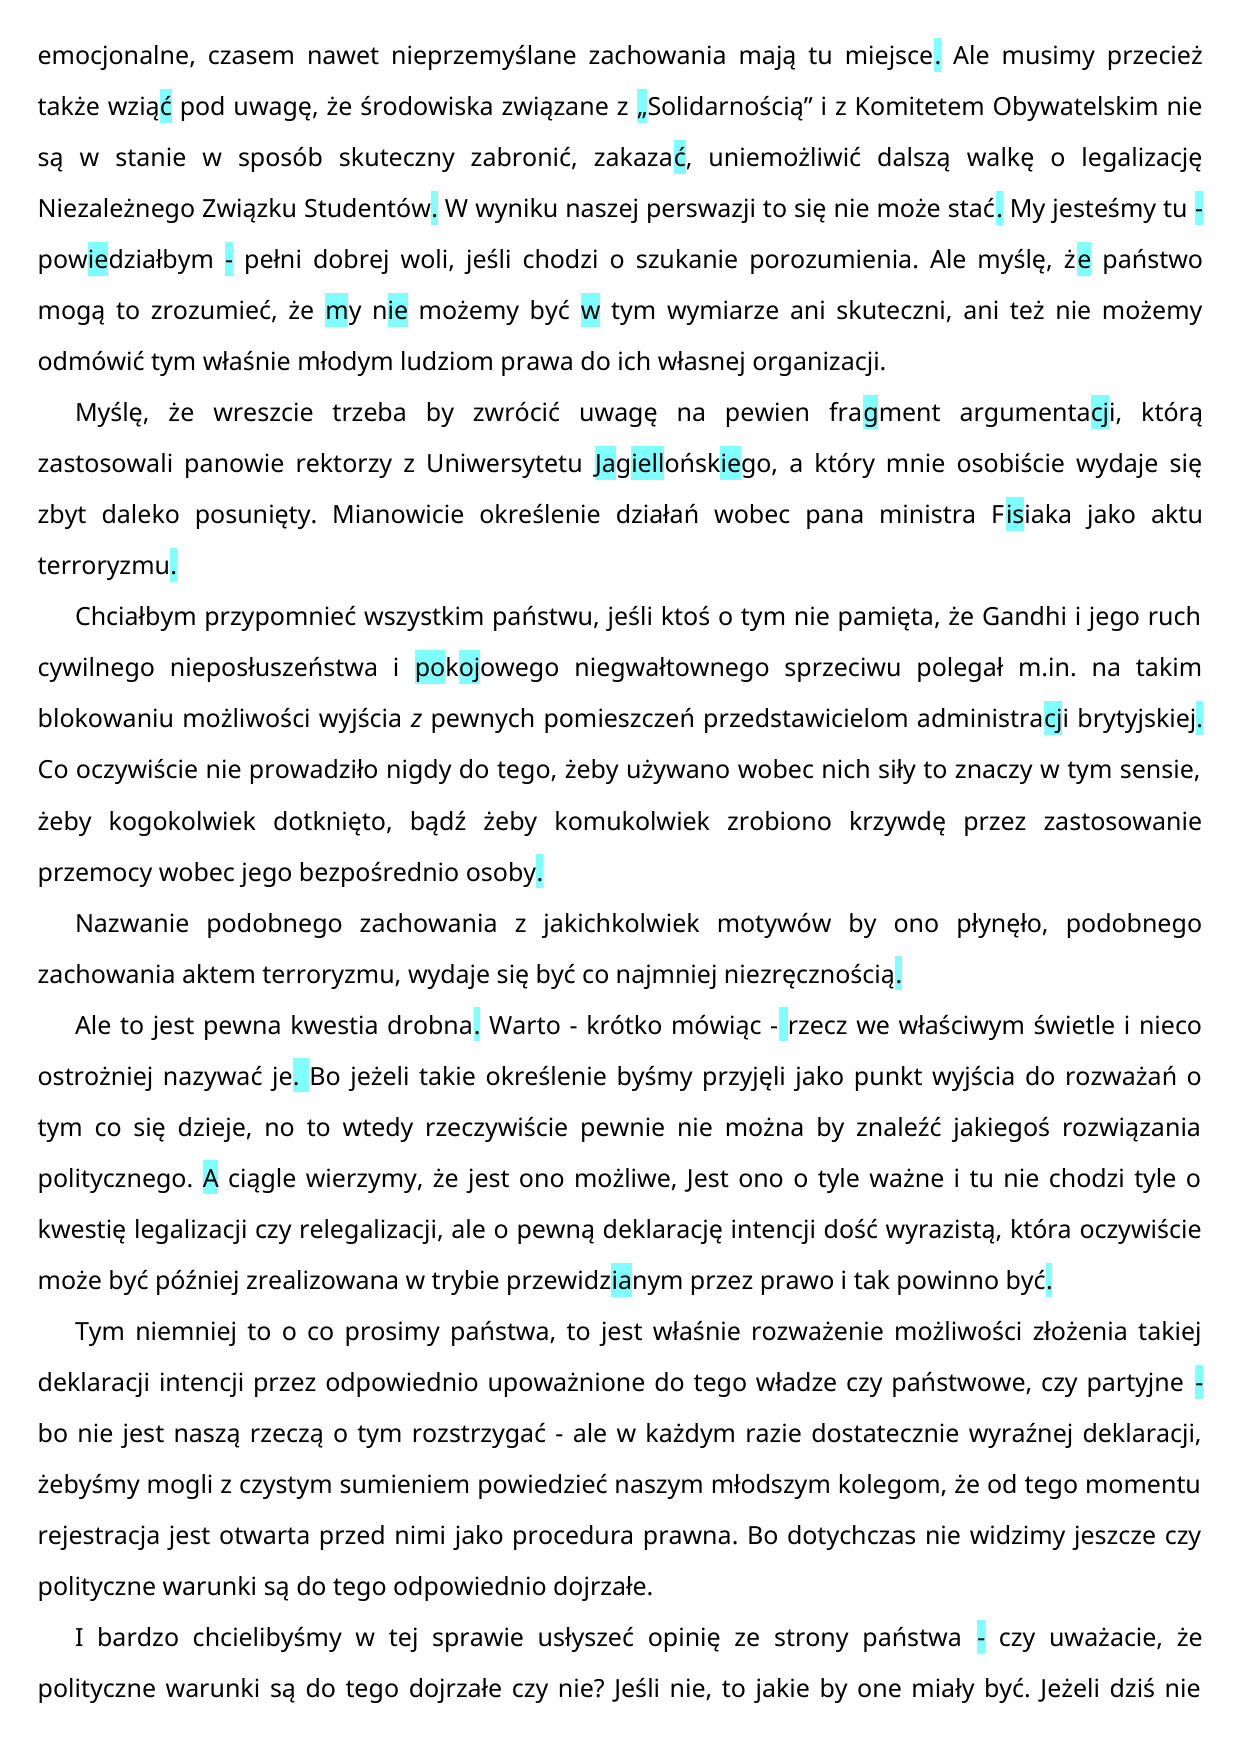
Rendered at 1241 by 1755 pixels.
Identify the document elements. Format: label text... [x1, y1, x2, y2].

text Tym niemniej to o co prosimy państwa, to jest właśnie rozważenie możliwości złożenia takiej deklaracji intencji przez odpowiednio upoważnione do tego władze czy państwowe, czy partyjne - bo nie jest naszą rzeczą o tym rozstrzygać - ale w każdym razie dostatecznie wyraźnej deklaracji, żebyśmy mogli z czystym sumieniem powiedzieć naszym młodszym kolegom, że od tego momentu rejestracja jest otwarta przed nimi jako procedura prawna. Bo dotychczas nie widzimy jeszcze czy polityczne warunki są do tego odpowiednio dojrzałe. [37, 1313, 1203, 1603]
text Nazwanie podobnego zachowania z jakichkolwiek motywów by ono płynęło, podobnego zachowania aktem terroryzmu, wydaje się być co najmniej niezręcznością. [37, 905, 1203, 990]
text Chciałbym przypomnieć wszystkim państwu, jeśli ktoś o tym nie pamięta, że Gandhi i jego ruch cywilnego nieposłuszeństwa i pokojowego niegwałtownego sprzeciwu polegał m.in. na takim blokowaniu możliwości wyjścia z pewnych pomieszczeń przedstawicielom administracji brytyjskiej. Co oczywiście nie prowadziło nigdy do tego, żeby używano wobec nich siły to znaczy w tym sensie, żeby kogokolwiek dotknięto, bądź żeby komukolwiek zrobiono krzywdę przez zastosowanie przemocy wobec jego bezpośrednio osoby. [37, 599, 1203, 888]
text Myślę, że wreszcie trzeba by zwrócić uwagę na pewien fragment argumentacji, którą zastosowali panowie rektorzy z Uniwersytetu Jagiellońskiego, a który mnie osobiście wydaje się zbyt daleko posunięty. Mianowicie określenie działań wobec pana ministra Fisiaka jako aktu terroryzmu. [37, 395, 1203, 582]
text emocjonalne, czasem nawet nieprzemyślane zachowania mają tu miejsce. Ale musimy przecież także wziąć pod uwagę, że środowiska związane z „Solidarnością” i z Komitetem Obywatelskim nie są w stanie w sposób skuteczny zabronić, zakazać, uniemożliwić dalszą walkę o legalizację Niezależnego Związku Studentów. W wyniku naszej perswazji to się nie może stać. My jesteśmy tu - powiedziałbym - pełni dobrej woli, jeśli chodzi o szukanie porozumienia. Ale myślę, że państwo mogą to zrozumieć, że my nie możemy być w tym wymiarze ani skuteczni, ani też nie możemy odmówić tym właśnie młodym ludziom prawa do ich własnej organizacji. [37, 37, 1203, 378]
text Ale to jest pewna kwestia drobna. Warto - krótko mówiąc - rzecz we właściwym świetle i nieco ostrożniej nazywać je. Bo jeżeli takie określenie byśmy przyjęli jako punkt wyjścia do rozważań o tym co się dzieje, no to wtedy rzeczywiście pewnie nie można by znaleźć jakiegoś rozwiązania politycznego. A ciągle wierzymy, że jest ono możliwe, Jest ono o tyle ważne i tu nie chodzi tyle o kwestię legalizacji czy relegalizacji, ale o pewną deklarację intencji dość wyrazistą, która oczywiście może być później zrealizowana w trybie przewidzianym przez prawo i tak powinno być. [37, 1007, 1203, 1297]
text I bardzo chcielibyśmy w tej sprawie usłyszeć opinię ze strony państwa - czy uważacie, że polityczne warunki są do tego dojrzałe czy nie? Jeśli nie, to jakie by one miały być. Jeżeli dziś nie [37, 1620, 1203, 1705]
